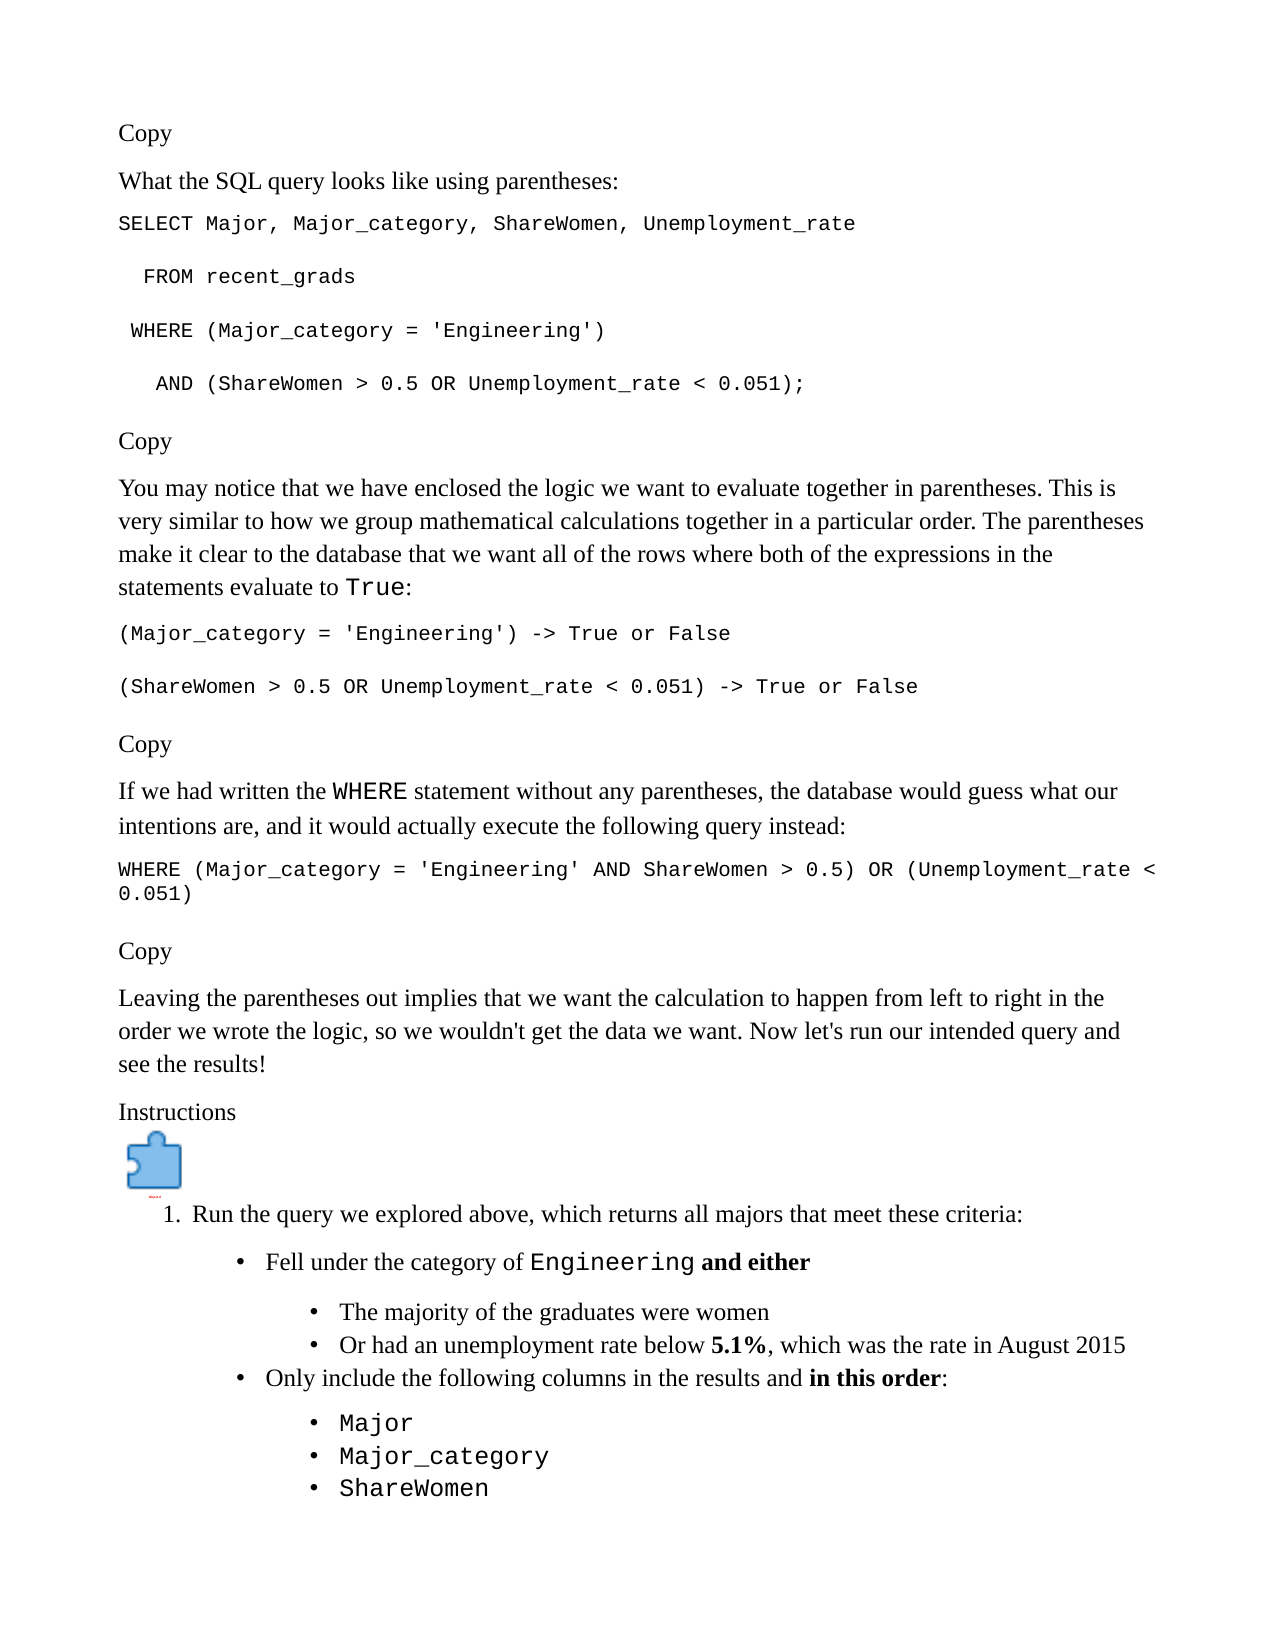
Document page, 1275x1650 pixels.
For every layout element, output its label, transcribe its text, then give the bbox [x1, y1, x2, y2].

text (Major_category = 'Engineering') -> True or False [118, 622, 1157, 646]
text Copy [118, 729, 1157, 757]
list Run the query we explored above, which returns all majors that meet these criteria: [162, 1199, 1157, 1228]
text Leaving the parentheses out implies that we want the calculation to happen from left to right in the order we wrote the logic, so we wouldn't get the data we want. Now let's run our intended query and see the results! [118, 983, 1157, 1078]
text Copy [118, 118, 1157, 147]
list Major_category [309, 1443, 1157, 1472]
text Instructions [118, 1097, 1157, 1126]
text FROM recent_grads [118, 266, 1157, 290]
text What the SQL query looks like using parentheses: [118, 166, 1157, 194]
text Copy [118, 936, 1157, 964]
list Only include the following columns in the results and in this order: [236, 1363, 1157, 1392]
text If we had written the WHERE statement without any parentheses, the database would guess what our intentions are, and it would actually execute the following query instead: [118, 776, 1157, 840]
text AND (ShareWomen > 0.5 OR Unemployment_rate < 0.051); [118, 373, 1157, 396]
text SELECT Major, Major_category, ShareWomen, Unemployment_rate [118, 213, 1157, 237]
list ShareWomen [309, 1476, 1157, 1504]
list Or had an unemployment rate below 5.1%, which was the rate in August 2015 [309, 1330, 1157, 1359]
text You may notice that we have enclosed the logic we want to evaluate together in parentheses. This is very similar to how we group mathematical calculations together in a particular order. The parentheses make it clear to the database that we want all of the rows where both of the expressions in the statements evaluate to True: [118, 473, 1157, 603]
list The majority of the graduates were women [309, 1297, 1157, 1326]
text WHERE (Major_category = 'Engineering' AND ShareWomen > 0.5) OR (Unemployment_rate < 0.051) [118, 859, 1157, 906]
list Major [309, 1411, 1157, 1439]
list Fell under the category of Engineering and either [236, 1247, 1157, 1278]
text WHERE (Major_category = 'Engineering') [118, 319, 1157, 343]
text (ShareWomen > 0.5 OR Unemployment_rate < 0.051) -> True or False [118, 676, 1157, 699]
text Copy [118, 426, 1157, 454]
